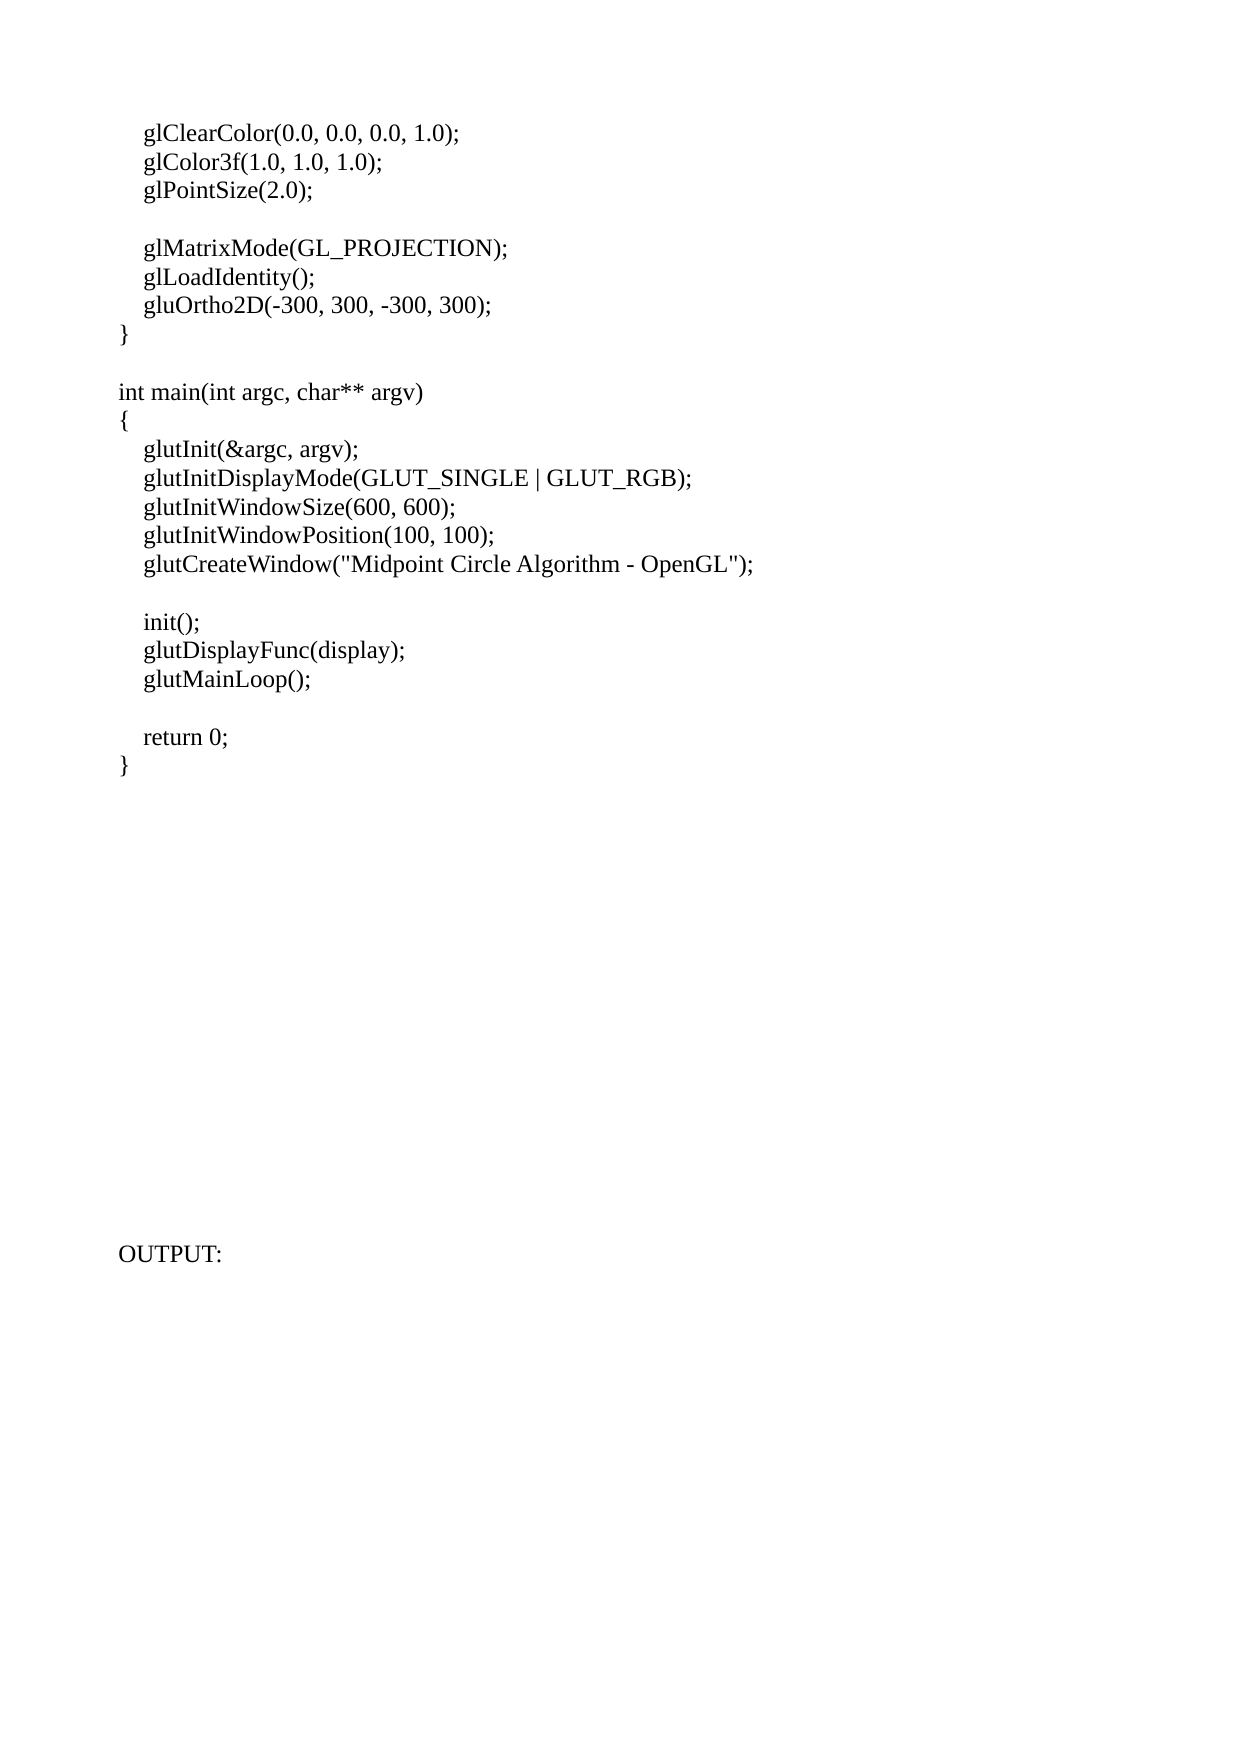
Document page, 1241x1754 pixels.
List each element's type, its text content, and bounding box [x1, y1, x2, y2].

text glLoadIdentity(); [118, 262, 1122, 291]
text } [118, 751, 1122, 779]
text return 0; [118, 722, 1122, 751]
text glPointSize(2.0); [118, 176, 1122, 204]
text { [118, 406, 1122, 434]
text glutDisplayFunc(display); [118, 636, 1122, 664]
text glClearColor(0.0, 0.0, 0.0, 1.0); [118, 118, 1122, 147]
text int main(int argc, char** argv) [118, 377, 1122, 406]
text gluOrtho2D(-300, 300, -300, 300); [118, 291, 1122, 319]
text glutInitWindowSize(600, 600); [118, 492, 1122, 521]
text init(); [118, 607, 1122, 636]
text glColor3f(1.0, 1.0, 1.0); [118, 147, 1122, 176]
text glutInit(&argc, argv); [118, 434, 1122, 463]
text OUTPUT: [118, 1239, 1122, 1268]
text glutInitDisplayMode(GLUT_SINGLE | GLUT_RGB); [118, 463, 1122, 492]
text glutMainLoop(); [118, 664, 1122, 693]
text glutCreateWindow("Midpoint Circle Algorithm - OpenGL"); [118, 549, 1122, 578]
text } [118, 319, 1122, 348]
text glMatrixMode(GL_PROJECTION); [118, 233, 1122, 262]
text glutInitWindowPosition(100, 100); [118, 521, 1122, 549]
